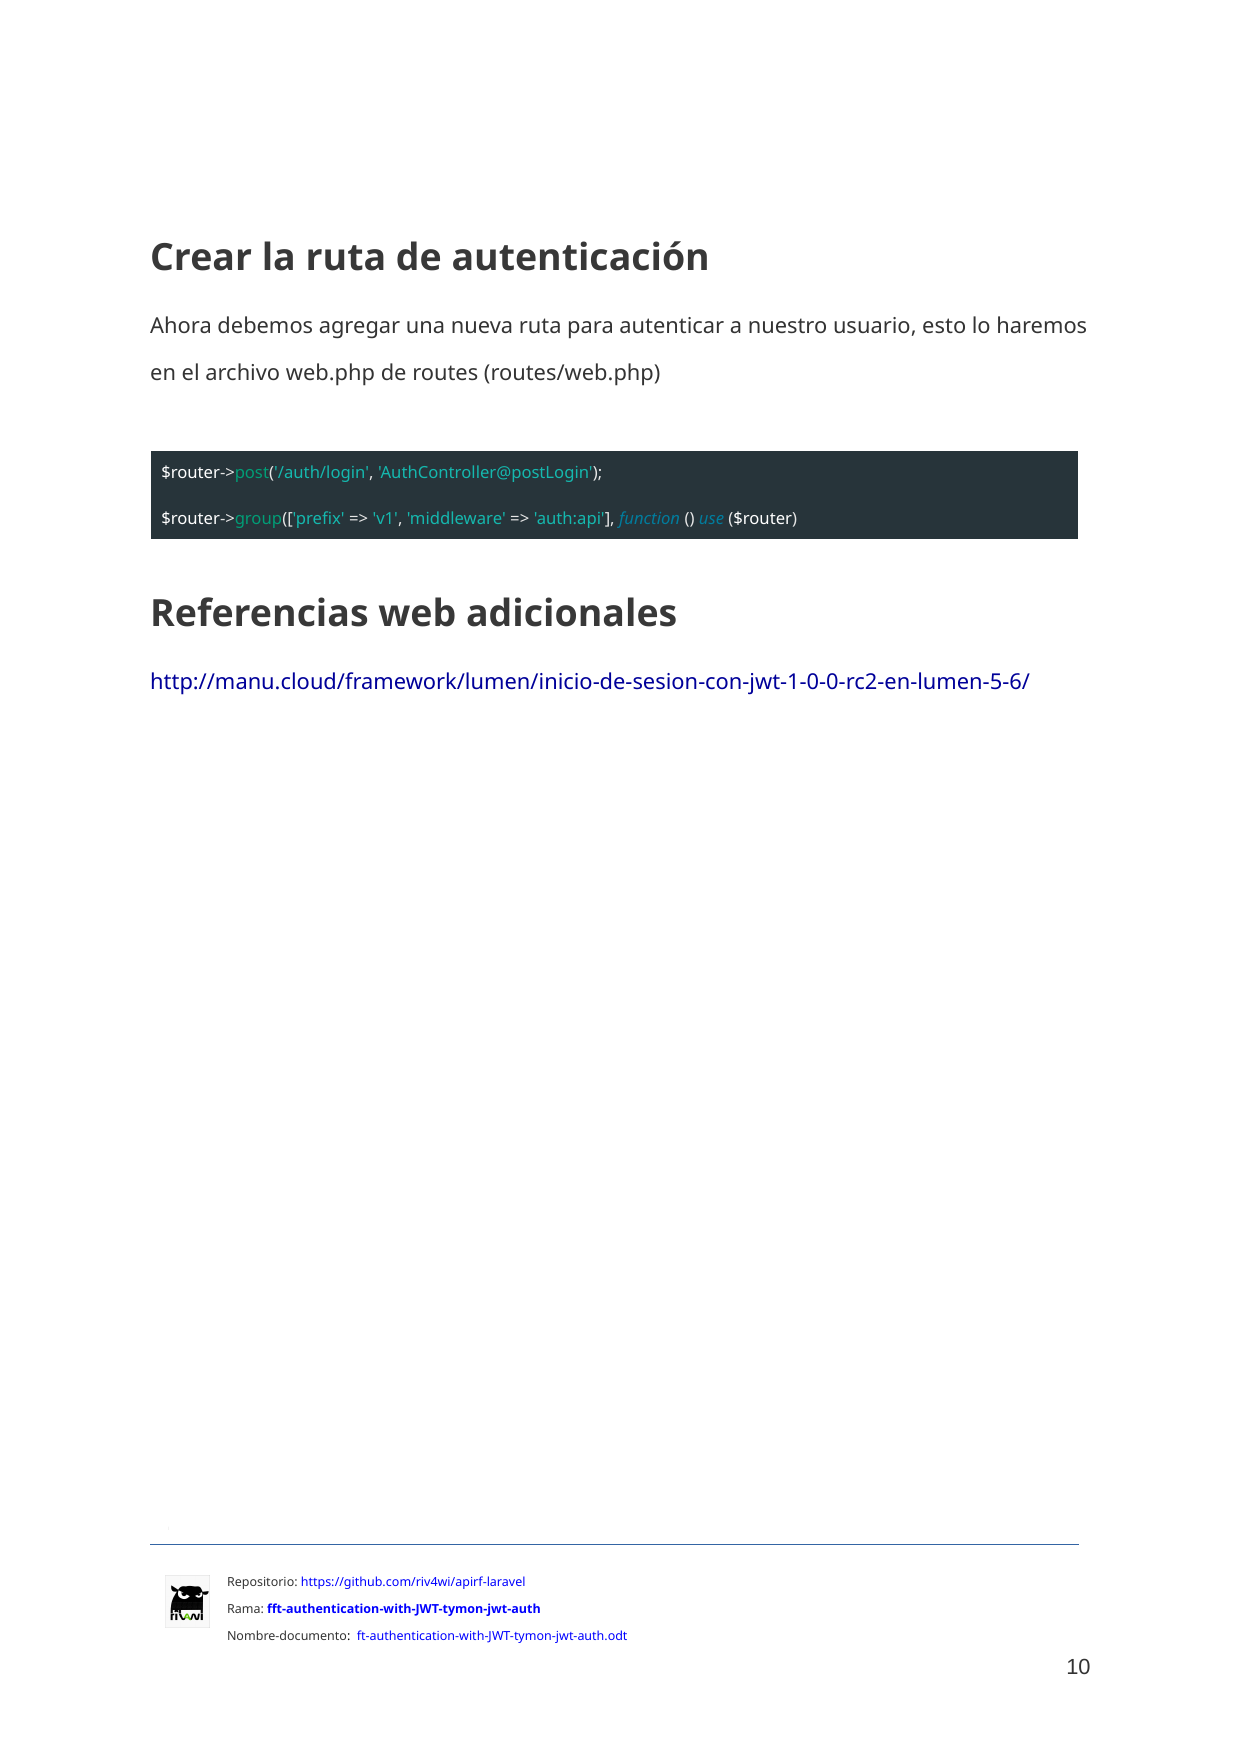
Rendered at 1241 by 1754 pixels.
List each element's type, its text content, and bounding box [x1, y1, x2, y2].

subtitle Referencias web adicionales [150, 586, 1090, 637]
text http://manu.cloud/framework/lumen/inicio-de-sesion-con-jwt-1-0-0-rc2-en-lumen-5-6/ [150, 666, 1090, 696]
table_header $router->post('/auth/login', 'AuthController@postLogin'); $router->group(['prefix' => 'v1', 'middleware' => 'auth:api'], function () use ($router) [151, 451, 1078, 539]
subtitle Crear la ruta de autenticación [150, 230, 1090, 281]
picture [165, 1575, 210, 1628]
text Ahora debemos agregar una nueva ruta para autenticar a nuestro usuario, esto lo haremos en el archivo web.php de routes (routes/web.php) [150, 310, 1090, 387]
